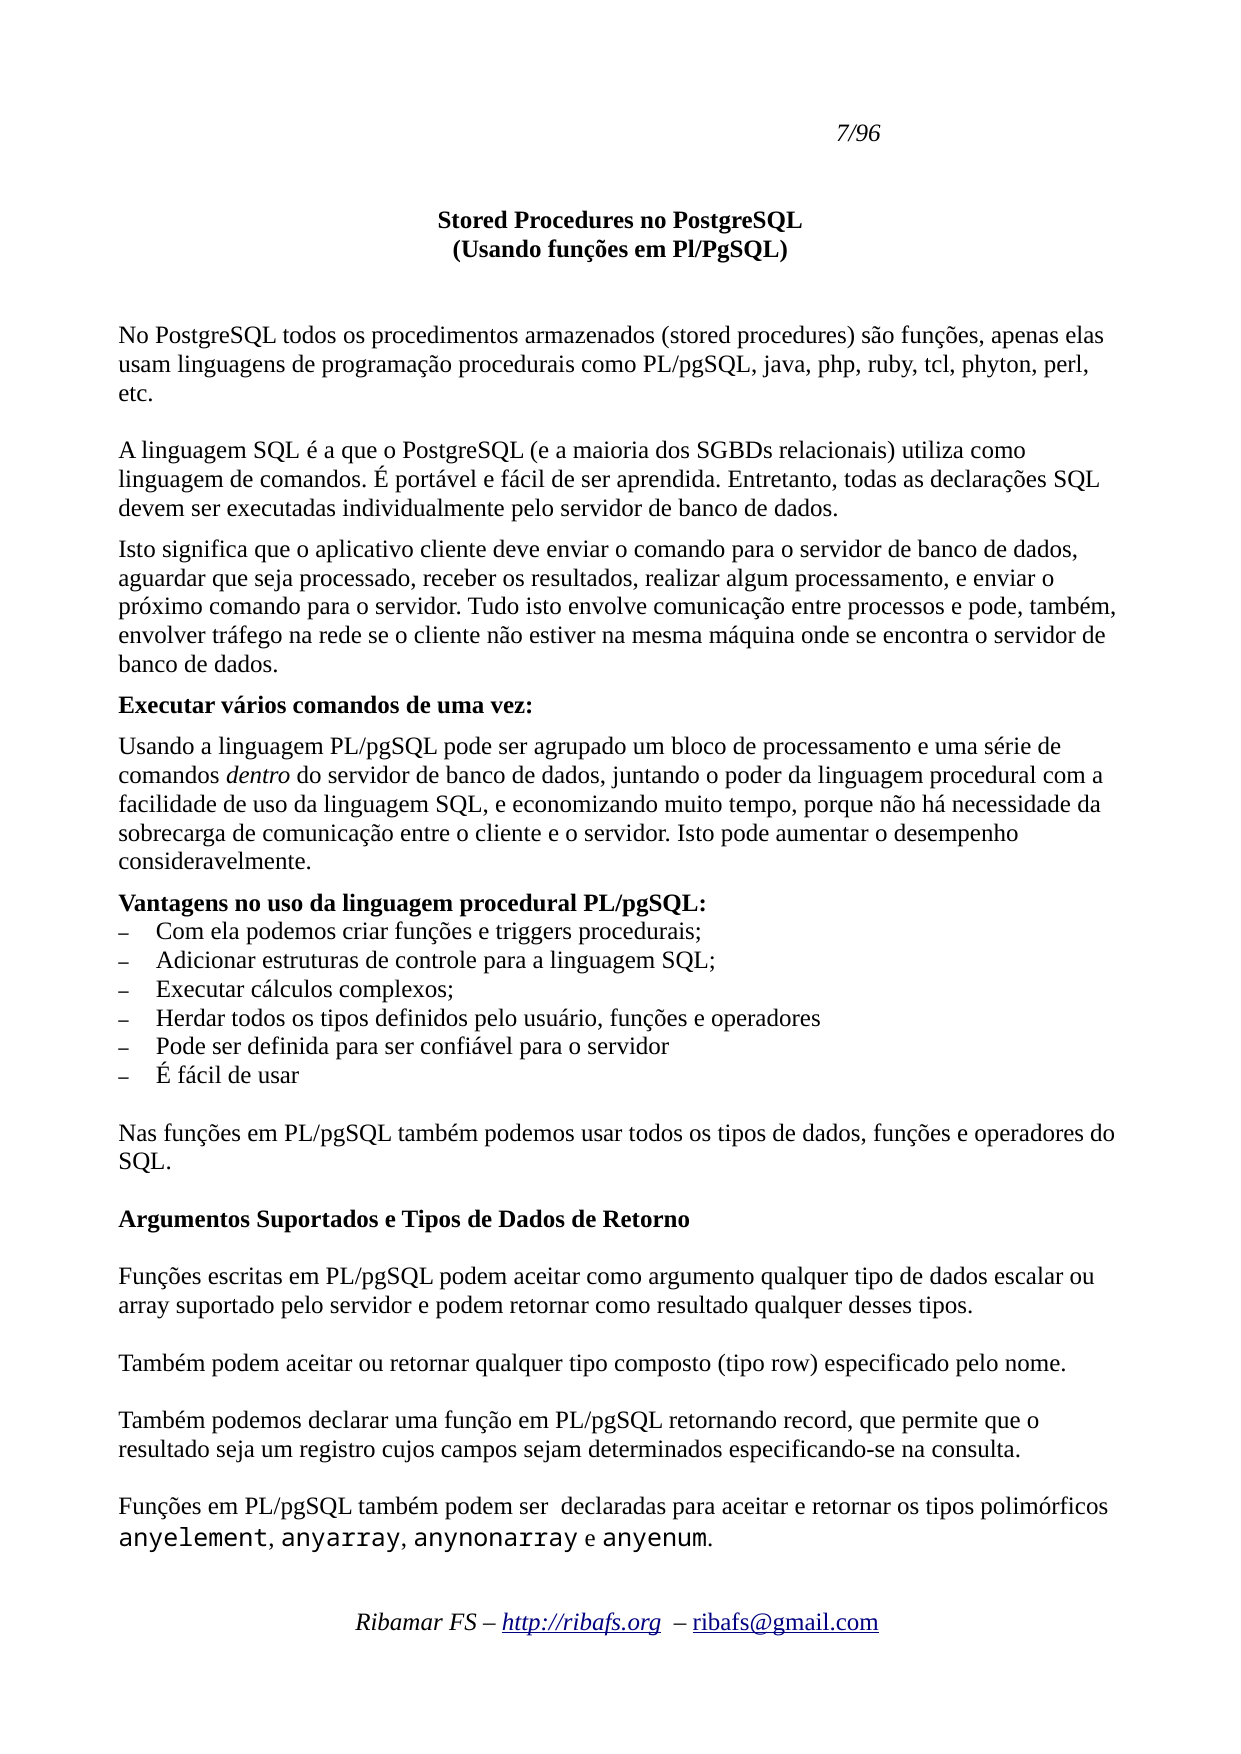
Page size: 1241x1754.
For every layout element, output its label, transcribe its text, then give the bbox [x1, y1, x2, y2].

list Com ela podemos criar funções e triggers procedurais; [118, 916, 1122, 945]
list Pode ser definida para ser confiável para o servidor [118, 1031, 1122, 1060]
text Executar vários comandos de uma vez: [118, 690, 1122, 719]
text Isto significa que o aplicativo cliente deve enviar o comando para o servidor de banco de dados, aguardar que seja processado, receber os resultados, realizar algum processamento, e enviar o próximo comando para o servidor. Tudo isto envolve comunicação entre processos e pode, também, envolver tráfego na rede se o cliente não estiver na mesma máquina onde se encontra o servidor de banco de dados. [118, 534, 1122, 678]
list Executar cálculos complexos; [118, 974, 1122, 1003]
list Herdar todos os tipos definidos pelo usuário, funções e operadores [118, 1003, 1122, 1031]
text Argumentos Suportados e Tipos de Dados de Retorno [118, 1204, 1122, 1233]
text Vantagens no uso da linguagem procedural PL/pgSQL: [118, 888, 1122, 916]
text Funções escritas em PL/pgSQL podem aceitar como argumento qualquer tipo de dados escalar ou array suportado pelo servidor e podem retornar como resultado qualquer desses tipos. [118, 1261, 1122, 1319]
text Usando a linguagem PL/pgSQL pode ser agrupado um bloco de processamento e uma série de comandos dentro do servidor de banco de dados, juntando o poder da linguagem procedural com a facilidade de uso da linguagem SQL, e economizando muito tempo, porque não há necessidade da sobrecarga de comunicação entre o cliente e o servidor. Isto pode aumentar o desempenho consideravelmente. [118, 731, 1122, 875]
text A linguagem SQL é a que o PostgreSQL (e a maioria dos SGBDs relacionais) utiliza como linguagem de comandos. É portável e fácil de ser aprendida. Entretanto, todas as declarações SQL devem ser executadas individualmente pelo servidor de banco de dados. [118, 435, 1122, 521]
text Também podemos declarar uma função em PL/pgSQL retornando record, que permite que o resultado seja um registro cujos campos sejam determinados especificando-se na consulta. [118, 1405, 1122, 1463]
list É fácil de usar [118, 1060, 1122, 1089]
text No PostgreSQL todos os procedimentos armazenados (stored procedures) são funções, apenas elas usam linguagens de programação procedurais como PL/pgSQL, java, php, ruby, tcl, phyton, perl, etc. [118, 320, 1122, 406]
text (Usando funções em Pl/PgSQL) [118, 234, 1122, 263]
text Funções em PL/pgSQL também podem ser declaradas para aceitar e retornar os tipos polimórficos [118, 1491, 1122, 1520]
text anyelement, anyarray, anynonarray e anyenum. [118, 1520, 1122, 1554]
text Nas funções em PL/pgSQL também podemos usar todos os tipos de dados, funções e operadores do SQL. [118, 1118, 1122, 1175]
text Stored Procedures no PostgreSQL [118, 205, 1122, 234]
list Adicionar estruturas de controle para a linguagem SQL; [118, 945, 1122, 974]
text Também podem aceitar ou retornar qualquer tipo composto (tipo row) especificado pelo nome. [118, 1348, 1122, 1376]
